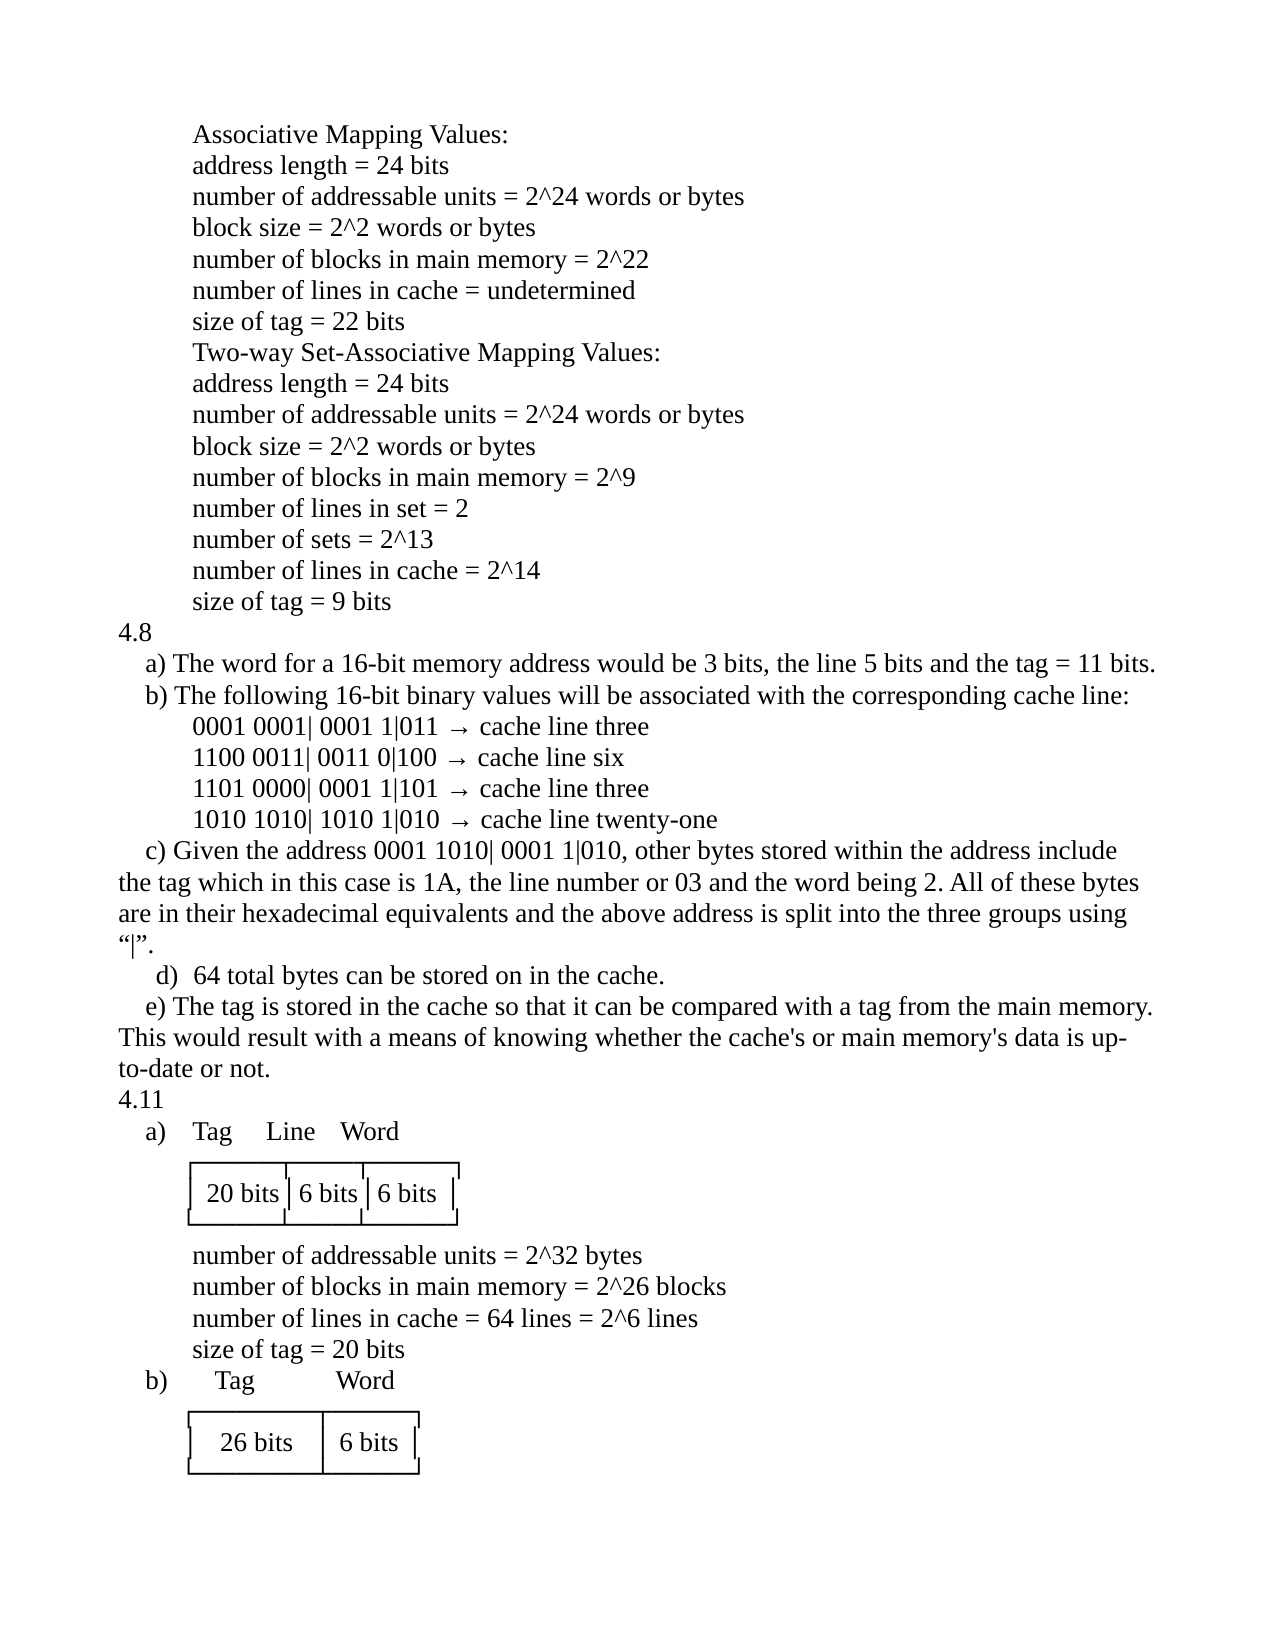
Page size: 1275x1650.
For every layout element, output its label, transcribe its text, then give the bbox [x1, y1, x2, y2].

list 64 total bytes can be stored on in the cache. [156, 959, 1157, 990]
text 4.11 [118, 1084, 1157, 1115]
text address length = 24 bits [118, 149, 1157, 180]
text │ 26 bits │ 6 bits │ [118, 1426, 189, 1457]
text │ 20 bits│6 bits│6 bits │ [369, 1177, 452, 1208]
text ┌──────┬────┐ [118, 1395, 1157, 1426]
text a) Tag Line Word [118, 1115, 1157, 1146]
text c) Given the address 0001 1010| 0001 1|010, other bytes stored within the address include the tag which in this case is 1A, the line number or 03 and the word being 2. All of these bytes are in their hexadecimal equivalents and the above address is split into the three groups using “|”. [118, 834, 1157, 959]
text a) The word for a 16-bit memory address would be 3 bits, the line 5 bits and the tag = 11 bits. [118, 648, 1157, 679]
text └──────┴────┘ [118, 1457, 1157, 1488]
text number of blocks in main memory = 2^22 [118, 243, 1157, 274]
text number of addressable units = 2^32 bytes [118, 1239, 1157, 1271]
text number of lines in cache = undetermined [118, 274, 1157, 305]
text ┌────┬───┬────┐ [118, 1146, 1157, 1177]
text │ 20 bits│6 bits│6 bits │ [191, 1177, 288, 1208]
text 0001 0001| 0001 1|011 → cache line three [118, 710, 1157, 741]
text └────┴───┴────┘ [118, 1208, 1157, 1239]
text size of tag = 22 bits [118, 305, 1157, 336]
text size of tag = 20 bits [118, 1333, 1157, 1364]
text number of addressable units = 2^24 words or bytes [118, 398, 1157, 429]
text number of addressable units = 2^24 words or bytes [118, 180, 1157, 212]
text Two-way Set-Associative Mapping Values: [118, 336, 1157, 367]
text block size = 2^2 words or bytes [118, 212, 1157, 243]
text │ 26 bits │ 6 bits │ [416, 1426, 1157, 1457]
text size of tag = 9 bits [118, 585, 1157, 616]
text number of lines in cache = 2^14 [118, 554, 1157, 585]
text e) The tag is stored in the cache so that it can be compared with a tag from the main memory. This would result with a means of knowing whether the cache's or main memory's data is up-to-date or not. [118, 990, 1157, 1084]
text │ 26 bits │ 6 bits │ [191, 1426, 322, 1457]
text 1010 1010| 1010 1|010 → cache line twenty-one [118, 803, 1157, 834]
text 1101 0000| 0001 1|101 → cache line three [118, 772, 1157, 803]
text │ 20 bits│6 bits│6 bits │ [118, 1177, 189, 1208]
text │ 26 bits │ 6 bits │ [324, 1426, 414, 1457]
text │ 20 bits│6 bits│6 bits │ [290, 1177, 367, 1208]
text 4.8 [118, 616, 1157, 648]
text number of lines in set = 2 [118, 492, 1157, 523]
text number of blocks in main memory = 2^9 [118, 461, 1157, 492]
text 1100 0011| 0011 0|100 → cache line six [118, 741, 1157, 772]
text number of blocks in main memory = 2^26 blocks [118, 1271, 1157, 1302]
text address length = 24 bits [118, 367, 1157, 398]
text number of sets = 2^13 [118, 523, 1157, 554]
text b) The following 16-bit binary values will be associated with the corresponding cache line: [118, 679, 1157, 710]
text │ 20 bits│6 bits│6 bits │ [454, 1177, 1157, 1208]
text Associative Mapping Values: [118, 118, 1157, 149]
text block size = 2^2 words or bytes [118, 429, 1157, 461]
text number of lines in cache = 64 lines = 2^6 lines [118, 1302, 1157, 1333]
text b) Tag Word [118, 1364, 1157, 1395]
